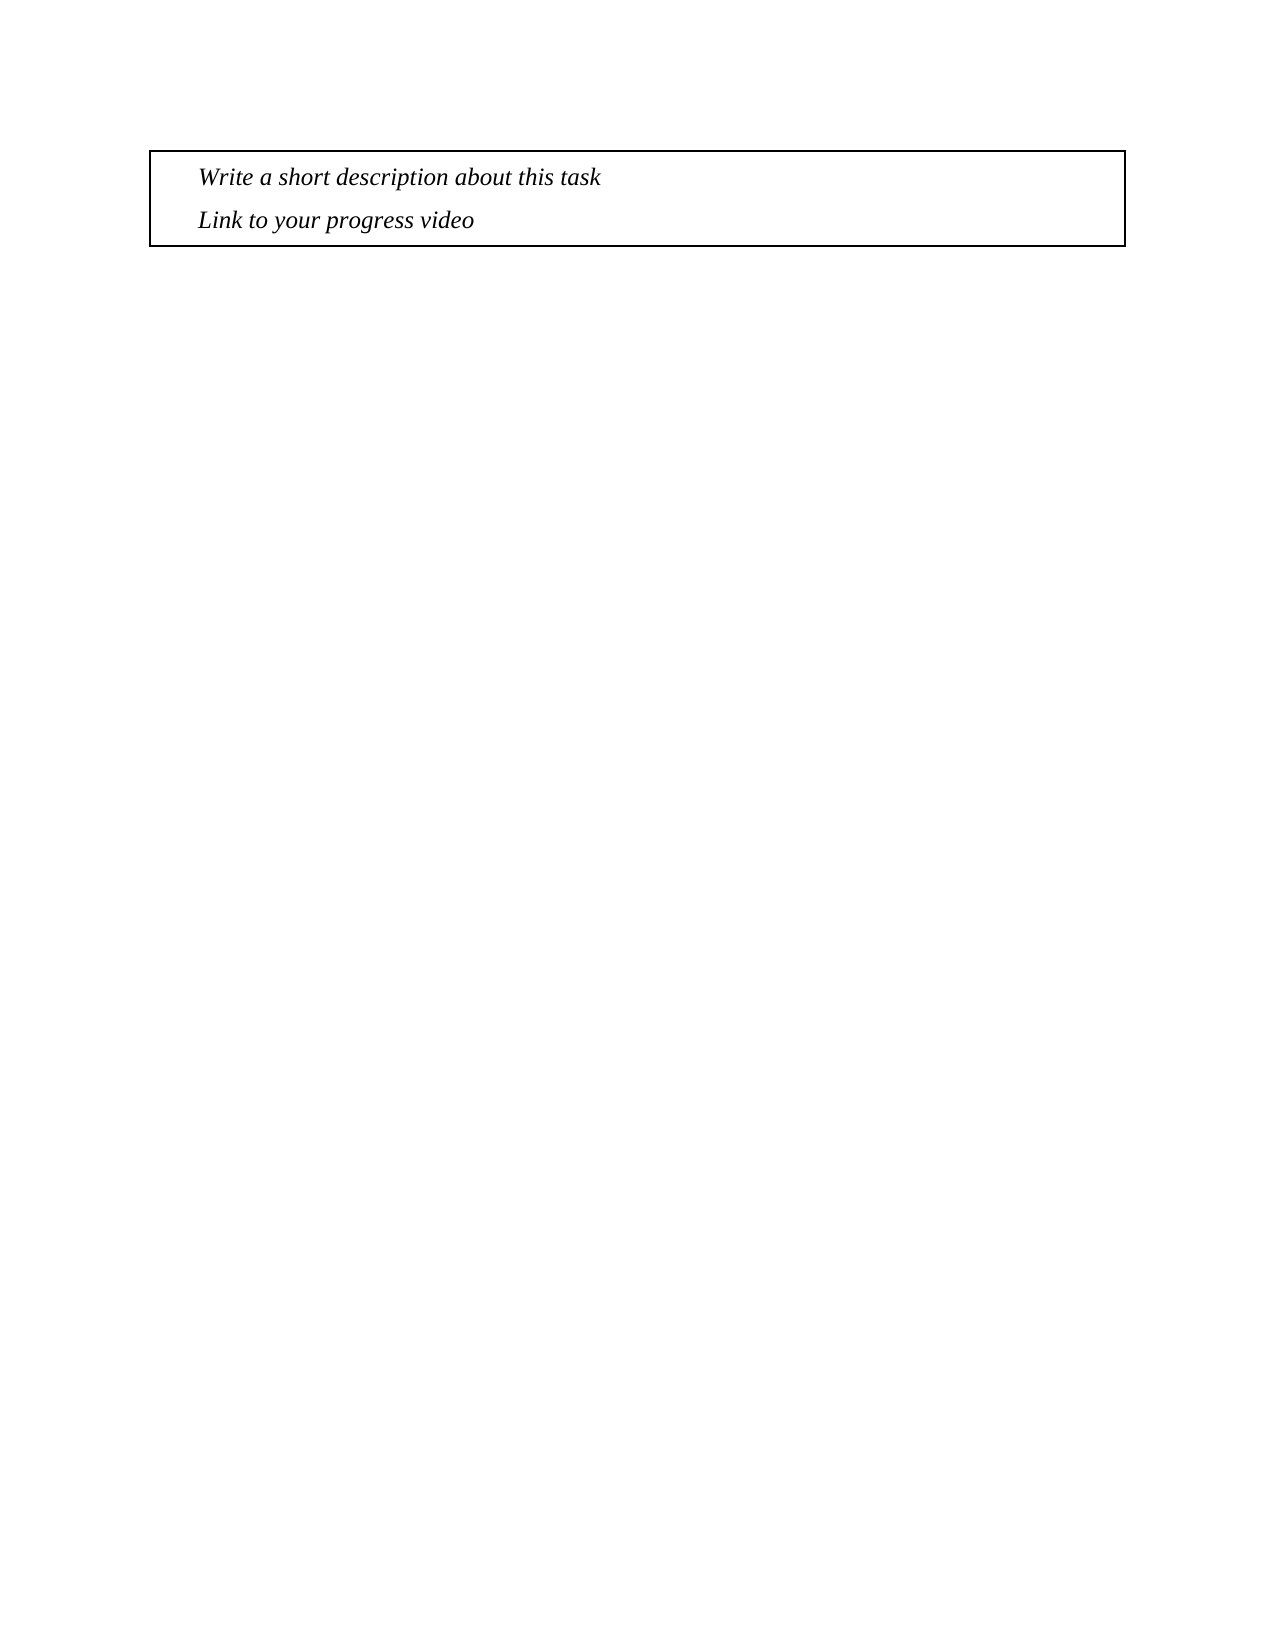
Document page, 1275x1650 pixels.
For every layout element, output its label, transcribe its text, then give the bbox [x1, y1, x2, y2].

table_cell Write a short description about this task Link to your progress video [151, 152, 1124, 245]
